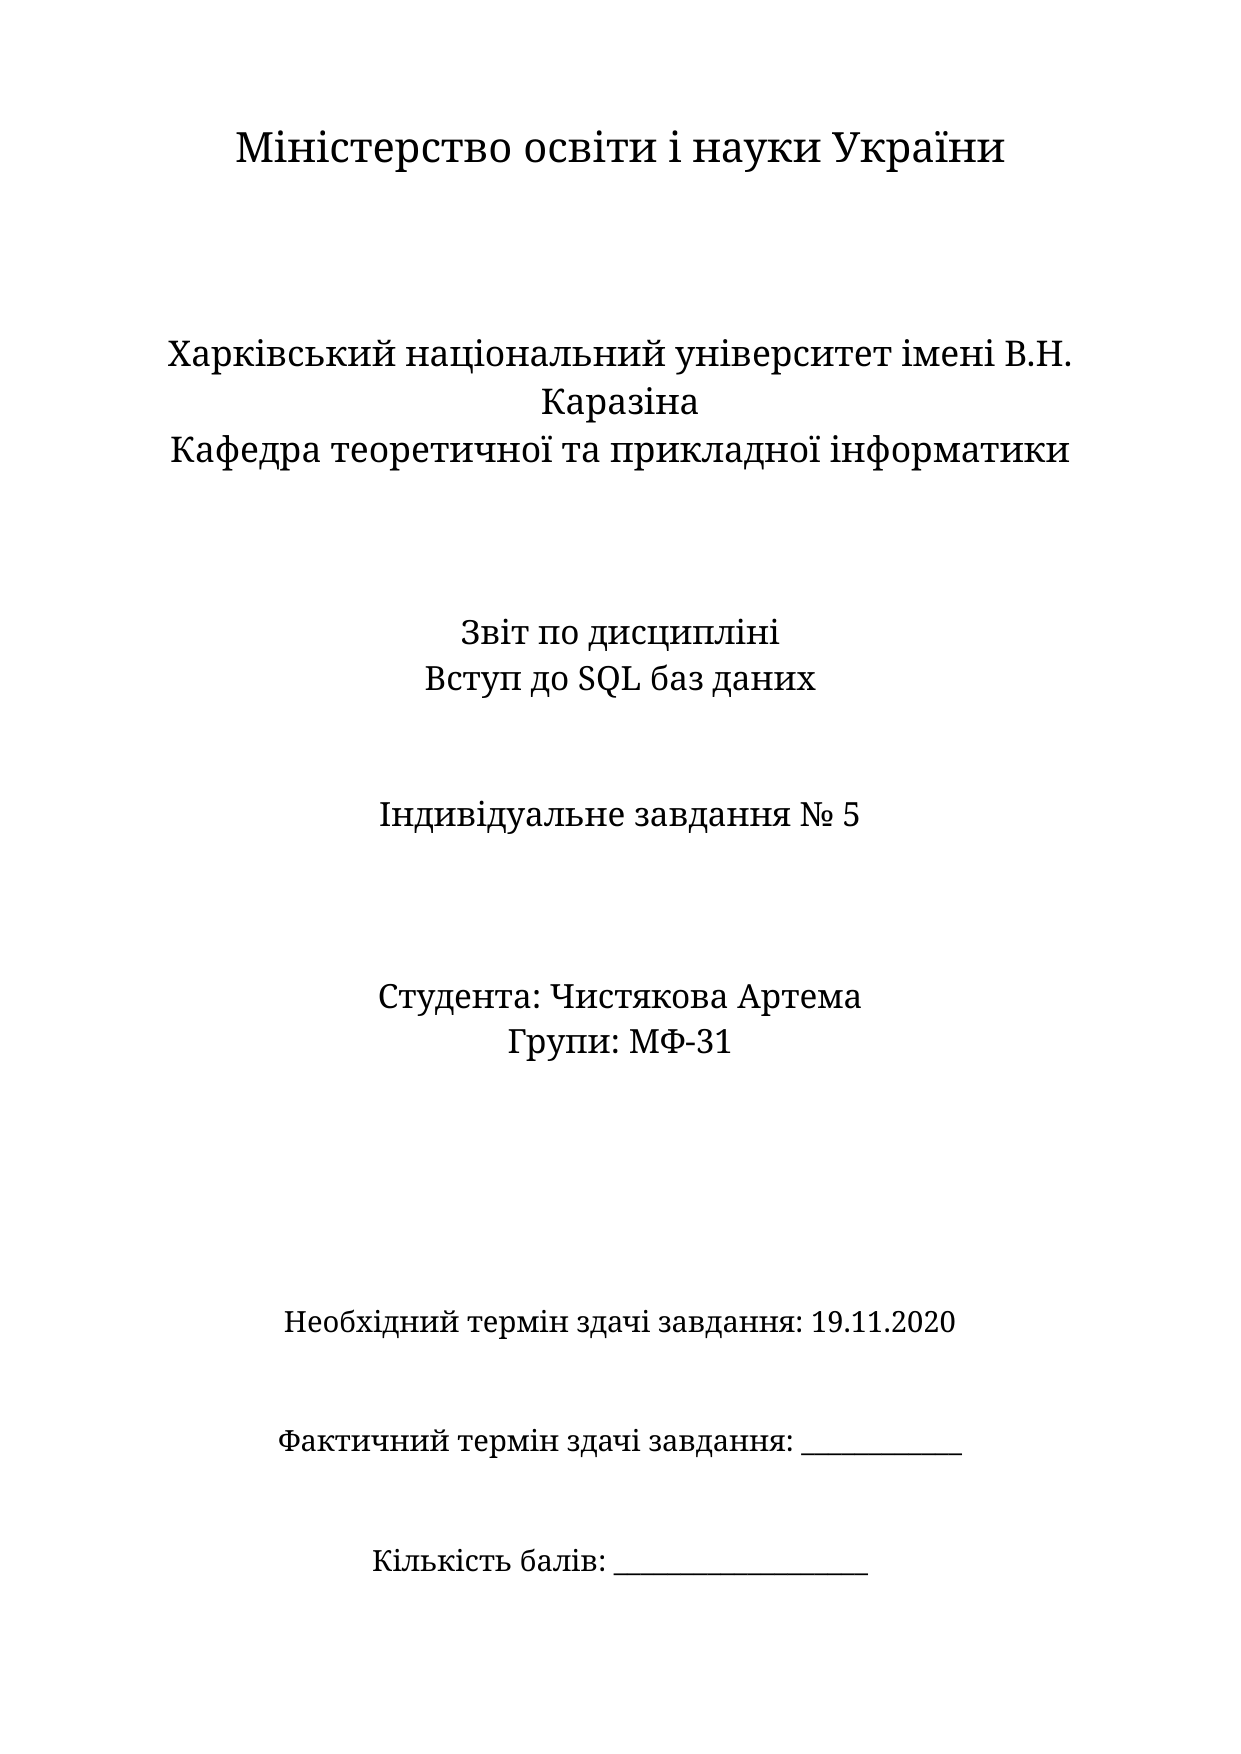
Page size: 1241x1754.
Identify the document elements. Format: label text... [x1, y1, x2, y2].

text Міністерство освіти і науки України [118, 118, 1122, 175]
text Індивідуальне завдання № 5 [118, 791, 1122, 836]
text Кількість балів: ___________________ [118, 1540, 1122, 1579]
text Групи: МФ-31 [118, 1018, 1122, 1063]
text Харківський національний університет імені В.Н. Каразіна [118, 328, 1122, 424]
text Вступ до SQL баз даних [118, 654, 1122, 700]
text Звіт по дисципліні [118, 609, 1122, 654]
text Студента: Чистякова Артема [118, 972, 1122, 1018]
text Необхідний термін здачі завдання: 19.11.2020 [118, 1302, 1122, 1341]
text Кафедра теоретичної та прикладної інформатики [118, 424, 1122, 473]
text Фактичний термін здачі завдання: ____________ [118, 1421, 1122, 1460]
